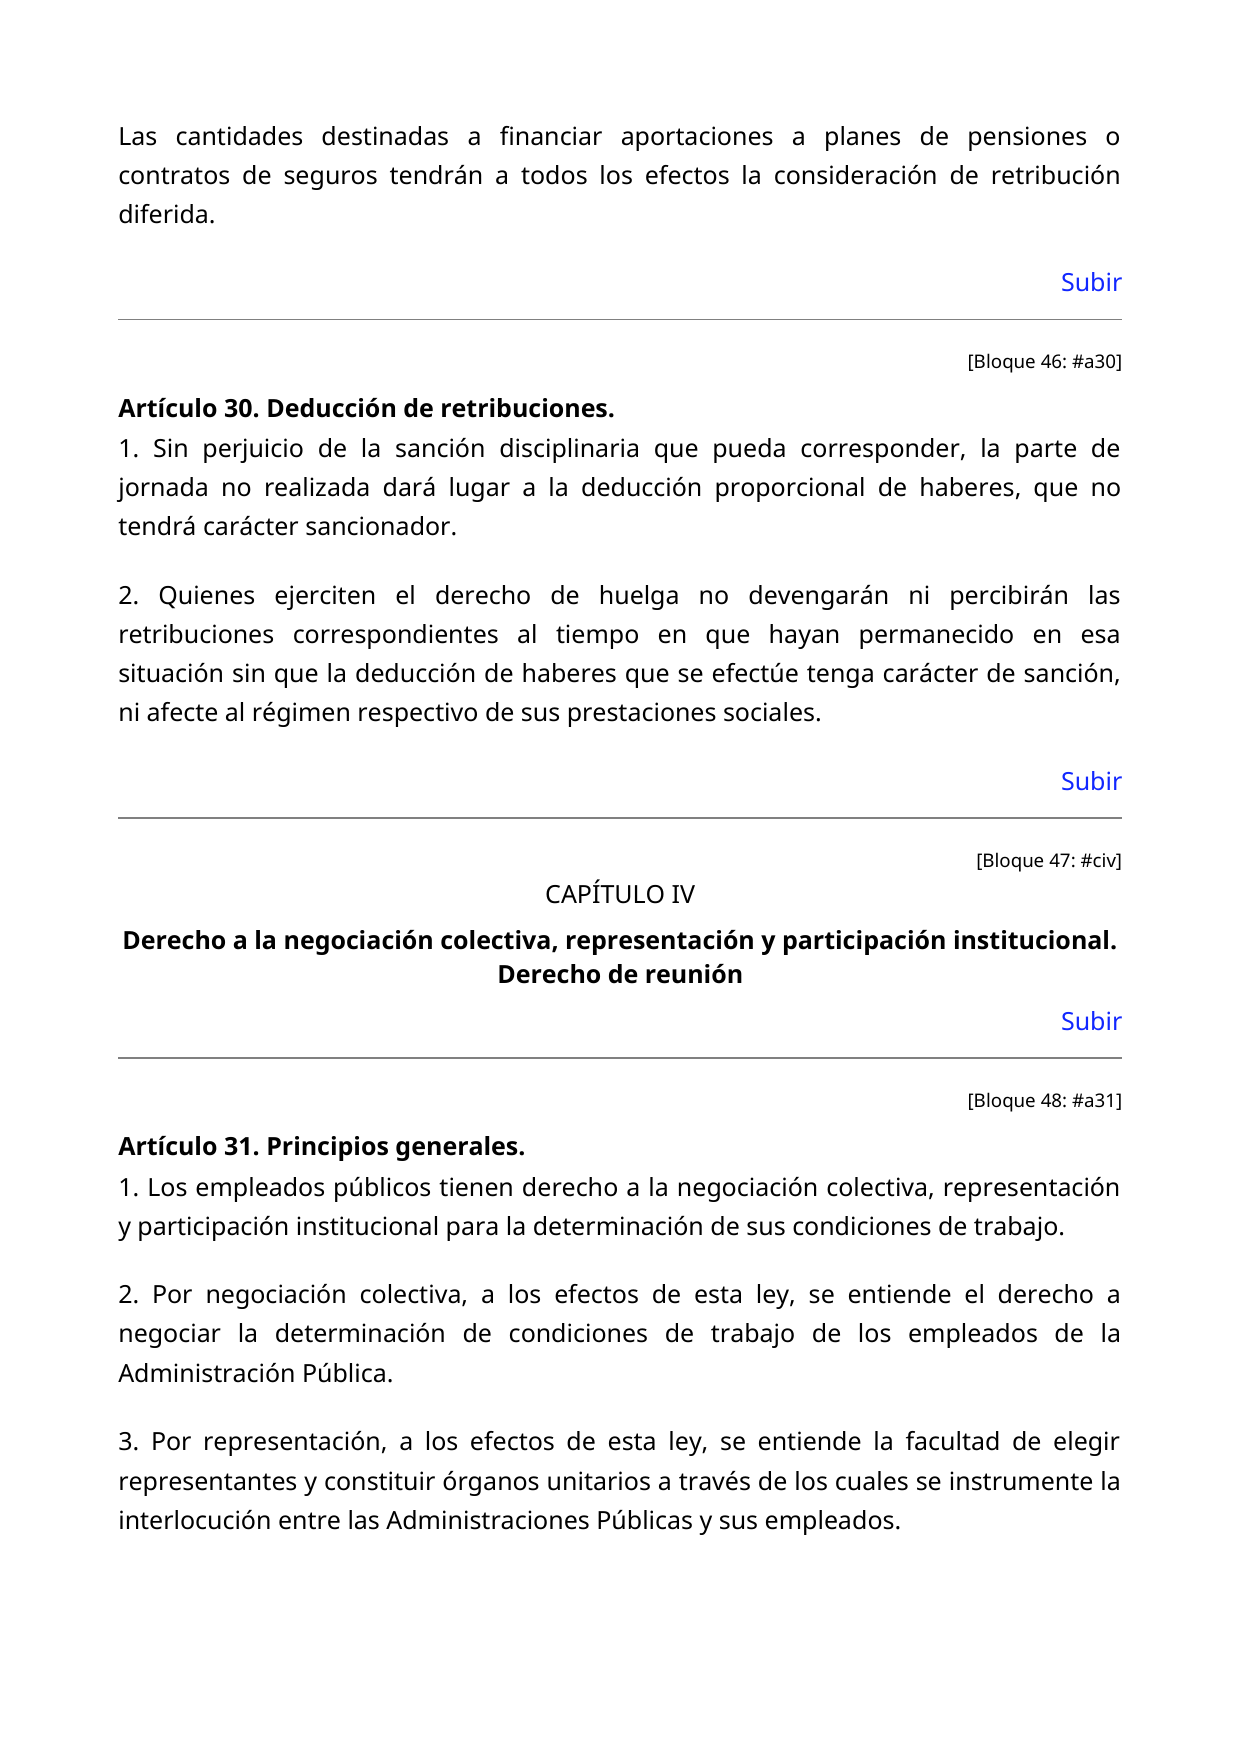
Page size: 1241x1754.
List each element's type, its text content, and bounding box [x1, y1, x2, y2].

subtitle Artículo 31. Principios generales. [118, 1129, 1122, 1163]
text Subir [118, 265, 1122, 299]
text [Bloque 46: #a30] [118, 348, 1122, 374]
text Subir [118, 764, 1122, 798]
text 3. Por representación, a los efectos de esta ley, se entiende la facultad de elegir representantes y constituir órganos unitarios a través de los cuales se instrumente la interlocución entre las Administraciones Públicas y sus empleados. [118, 1424, 1122, 1536]
text [Bloque 47: #civ] [118, 847, 1122, 873]
text Las cantidades destinadas a financiar aportaciones a planes de pensiones o contratos de seguros tendrán a todos los efectos la consideración de retribución diferida. [118, 118, 1122, 231]
text [Bloque 48: #a31] [118, 1087, 1122, 1113]
subtitle CAPÍTULO IV [118, 876, 1122, 911]
subtitle Artículo 30. Deducción de retribuciones. [118, 390, 1122, 424]
text Subir [118, 1004, 1122, 1038]
text 1. Sin perjuicio de la sanción disciplinaria que pueda corresponder, la parte de jornada no realizada dará lugar a la deducción proporcional de haberes, que no tendrá carácter sancionador. [118, 431, 1122, 543]
text 1. Los empleados públicos tienen derecho a la negociación colectiva, representación y participación institucional para la determinación de sus condiciones de trabajo. [118, 1169, 1122, 1242]
subtitle Derecho a la negociación colectiva, representación y participación institucional. Derecho de reunión [118, 923, 1122, 991]
text 2. Quienes ejerciten el derecho de huelga no devengarán ni percibirán las retribuciones correspondientes al tiempo en que hayan permanecido en esa situación sin que la deducción de haberes que se efectúe tenga carácter de sanción, ni afecte al régimen respectivo de sus prestaciones sociales. [118, 578, 1122, 729]
text 2. Por negociación colectiva, a los efectos de esta ley, se entiende el derecho a negociar la determinación de condiciones de trabajo de los empleados de la Administración Pública. [118, 1277, 1122, 1389]
